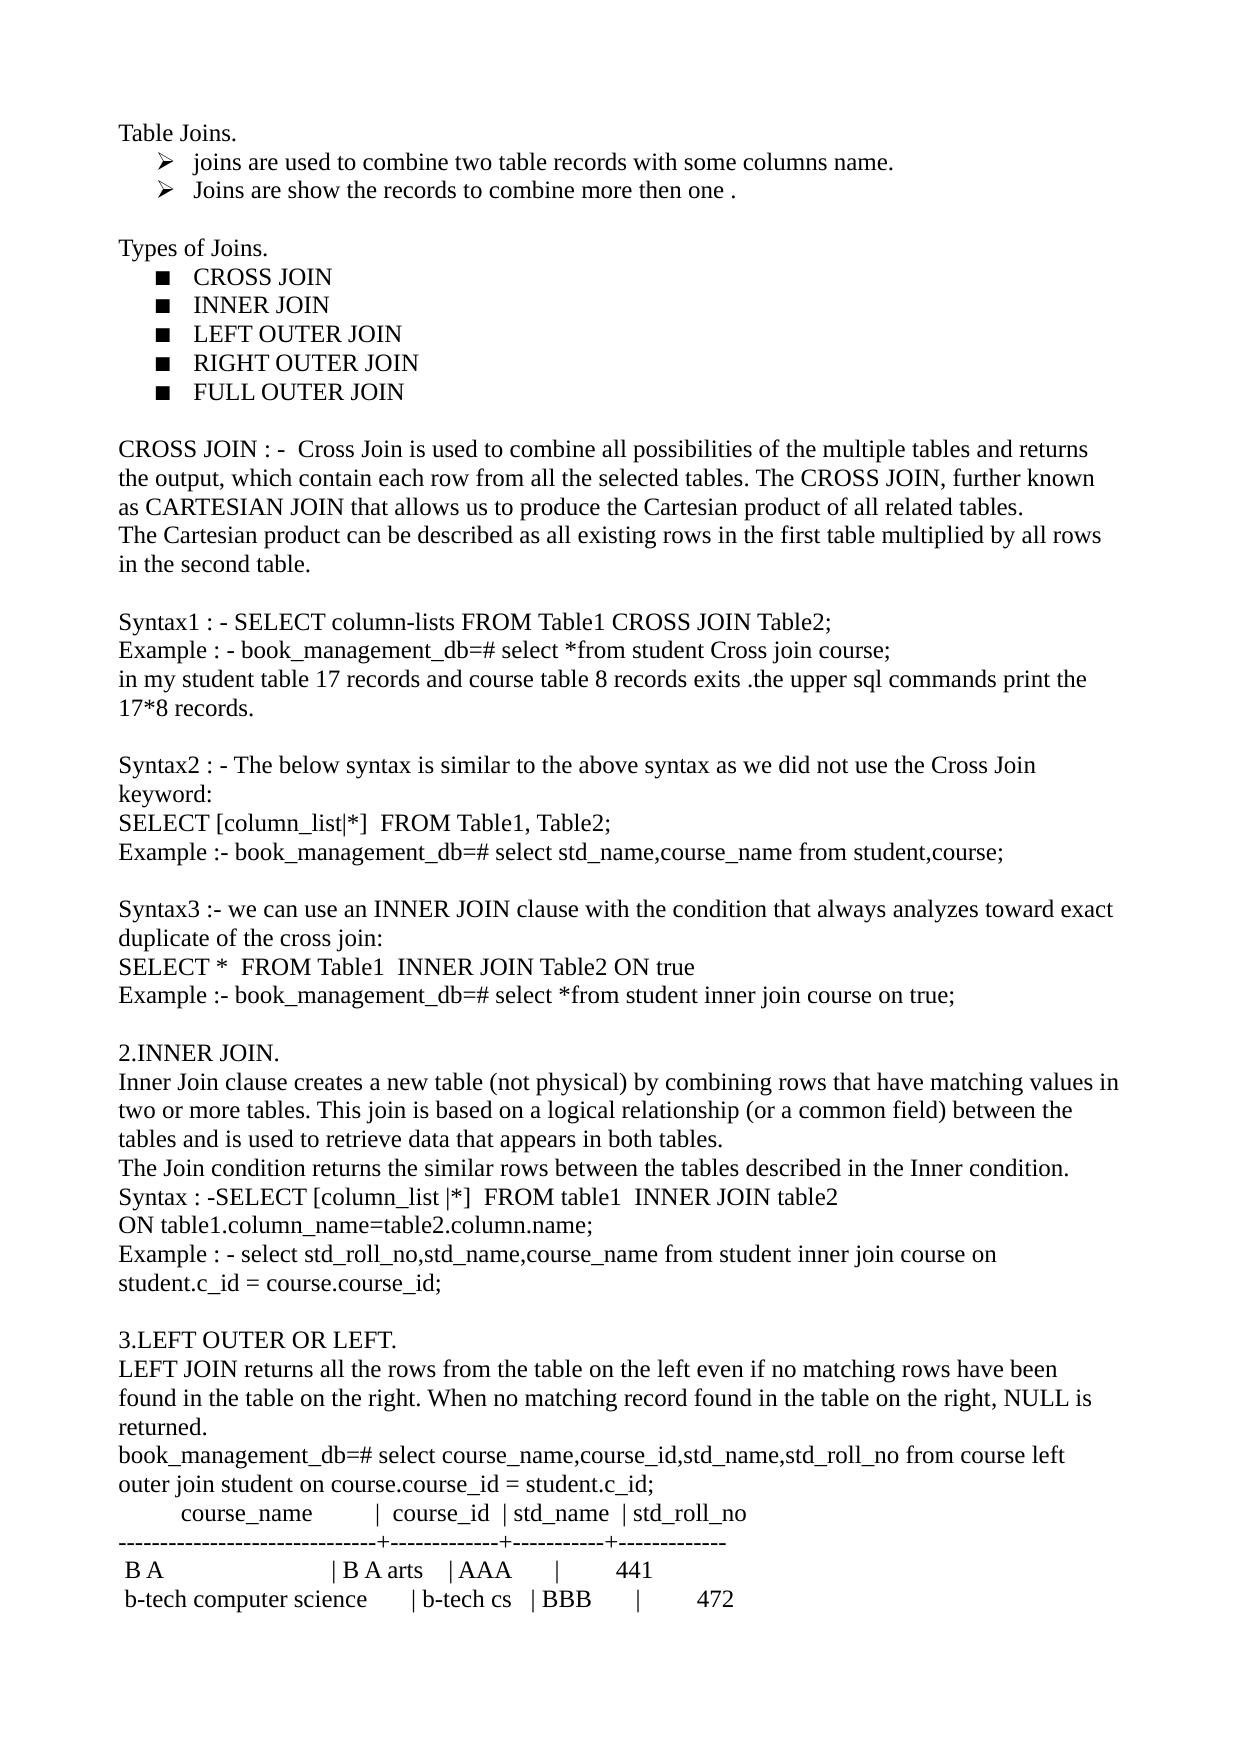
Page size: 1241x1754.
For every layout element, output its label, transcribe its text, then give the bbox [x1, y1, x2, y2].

text Syntax3 :- we can use an INNER JOIN clause with the condition that always analyzes toward exact duplicate of the cross join: [118, 894, 1122, 952]
text -------------------------------+-------------+-----------+------------- [118, 1527, 1122, 1556]
text course_name | course_id | std_name | std_roll_no [118, 1498, 1122, 1527]
text Syntax2 : - The below syntax is similar to the above syntax as we did not use the Cross Join keyword: [118, 751, 1122, 808]
text The Join condition returns the similar rows between the tables described in the Inner condition. [118, 1153, 1122, 1182]
text 3.LEFT OUTER OR LEFT. [118, 1326, 1122, 1354]
list FULL OUTER JOIN [156, 377, 1122, 406]
list joins are used to combine two table records with some columns name. [156, 147, 1122, 176]
list LEFT OUTER JOIN [156, 319, 1122, 348]
text 2.INNER JOIN. [118, 1038, 1122, 1067]
text in my student table 17 records and course table 8 records exits .the upper sql commands print the 17*8 records. [118, 664, 1122, 722]
text Example : - book_management_db=# select *from student Cross join course; [118, 636, 1122, 664]
text Types of Joins. [118, 233, 1122, 262]
list CROSS JOIN [156, 262, 1122, 291]
text Syntax : -SELECT [column_list |*] FROM table1 INNER JOIN table2 [118, 1182, 1122, 1211]
list Joins are show the records to combine more then one . [156, 176, 1122, 204]
text SELECT * FROM Table1 INNER JOIN Table2 ON true [118, 952, 1122, 981]
text Example : - select std_roll_no,std_name,course_name from student inner join course on student.c_id = course.course_id; [118, 1239, 1122, 1297]
list INNER JOIN [156, 291, 1122, 319]
text b-tech computer science | b-tech cs | BBB | 472 [118, 1584, 1122, 1613]
text book_management_db=# select course_name,course_id,std_name,std_roll_no from course left outer join student on course.course_id = student.c_id; [118, 1441, 1122, 1498]
text CROSS JOIN : - Cross Join is used to combine all possibilities of the multiple tables and returns the output, which contain each row from all the selected tables. The CROSS JOIN, further known as CARTESIAN JOIN that allows us to produce the Cartesian product of all related tables. [118, 434, 1122, 521]
text Example :- book_management_db=# select std_name,course_name from student,course; [118, 837, 1122, 866]
text Example :- book_management_db=# select *from student inner join course on true; [118, 981, 1122, 1009]
text SELECT [column_list|*] FROM Table1, Table2; [118, 808, 1122, 837]
list RIGHT OUTER JOIN [156, 348, 1122, 377]
text Syntax1 : - SELECT column-lists FROM Table1 CROSS JOIN Table2; [118, 607, 1122, 636]
text ON table1.column_name=table2.column.name; [118, 1211, 1122, 1239]
text Inner Join clause creates a new table (not physical) by combining rows that have matching values in two or more tables. This join is based on a logical relationship (or a common field) between the tables and is used to retrieve data that appears in both tables. [118, 1067, 1122, 1153]
text The Cartesian product can be described as all existing rows in the first table multiplied by all rows in the second table. [118, 521, 1122, 578]
text LEFT JOIN returns all the rows from the table on the left even if no matching rows have been found in the table on the right. When no matching record found in the table on the right, NULL is returned. [118, 1354, 1122, 1441]
text B A | B A arts | AAA | 441 [118, 1556, 1122, 1584]
text Table Joins. [118, 118, 1122, 147]
